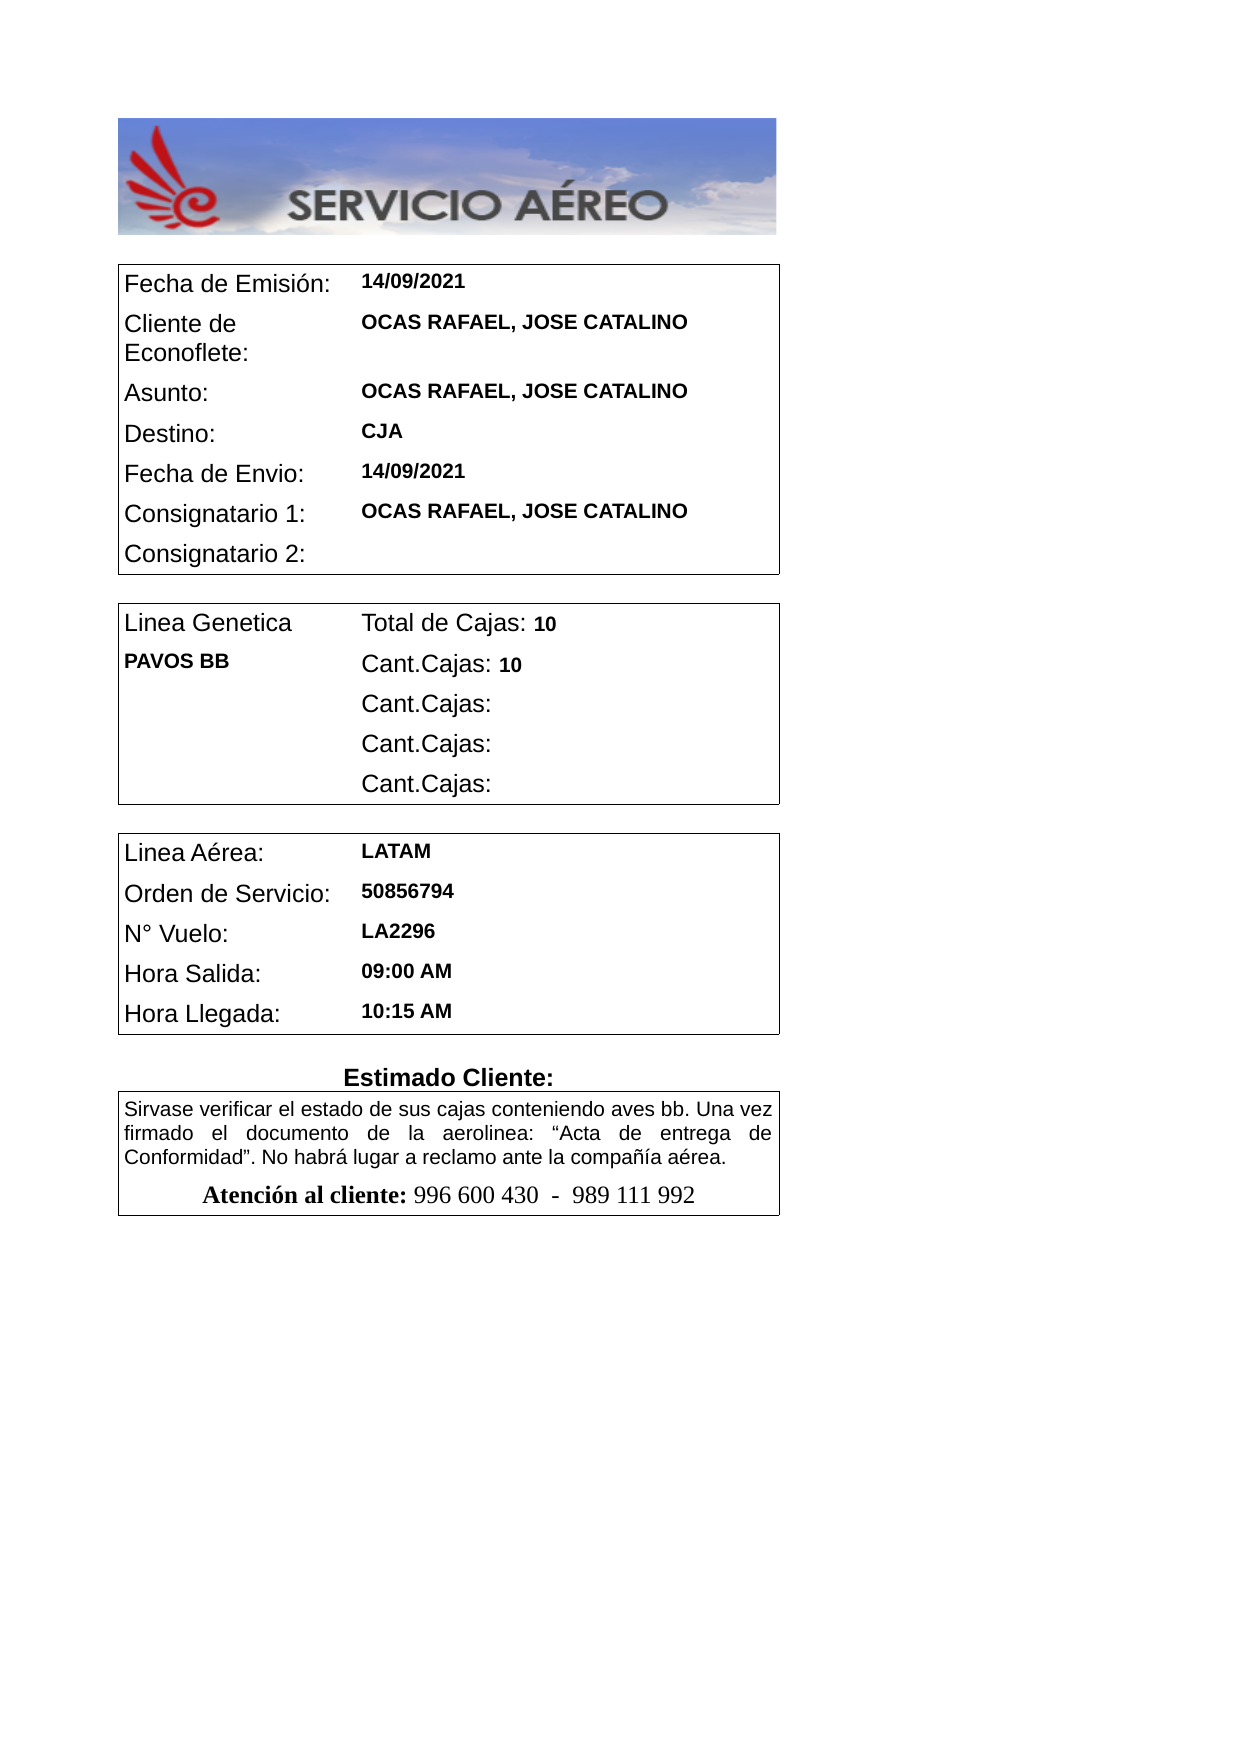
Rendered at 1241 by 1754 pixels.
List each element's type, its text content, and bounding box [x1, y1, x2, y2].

table_cell Fecha de Envio: [119, 453, 356, 493]
table_cell Consignatario 2: [119, 534, 356, 574]
table_cell [118, 575, 356, 603]
table_cell OCAS RAFAEL, JOSE CATALINO [356, 304, 779, 373]
table_cell Linea Aérea: [119, 834, 356, 873]
table_cell PAVOS BB [119, 643, 356, 683]
table_cell OCAS RAFAEL, JOSE CATALINO [356, 373, 779, 413]
table_cell 50856794 [356, 873, 779, 913]
table_cell N° Vuelo: [119, 913, 356, 953]
table_cell Destino: [119, 413, 356, 453]
table_cell Cant.Cajas: [356, 764, 779, 804]
table_cell 14/09/2021 [356, 453, 779, 493]
table_cell [356, 575, 779, 603]
table_cell Cliente de Econoflete: [119, 304, 356, 373]
table_header 14/09/2021 [356, 265, 779, 304]
table_cell Atención al cliente: 996 600 430 - 989 111 992 [119, 1175, 779, 1215]
table_cell 10:15 AM [356, 994, 779, 1034]
table_cell Cant.Cajas: 10 [356, 643, 779, 683]
table_cell Cant.Cajas: [356, 723, 779, 763]
table_cell [356, 805, 779, 833]
table_cell Orden de Servicio: [119, 873, 356, 913]
table_cell Hora Llegada: [119, 994, 356, 1034]
table_cell CJA [356, 413, 779, 453]
table_cell Sirvase verificar el estado de sus cajas conteniendo aves bb. Una vez firmado el documento de la aerolinea: “Acta de entrega de Conformidad”. No habrá lugar a reclamo ante la compañía aérea. [119, 1092, 779, 1175]
table_cell [119, 723, 356, 763]
table_cell LA2296 [356, 913, 779, 953]
table_cell Linea Genetica [119, 604, 356, 643]
table_cell [356, 534, 779, 574]
table_cell OCAS RAFAEL, JOSE CATALINO [356, 493, 779, 533]
table_cell Cant.Cajas: [356, 683, 779, 723]
table_cell Hora Salida: [119, 953, 356, 993]
table_cell [118, 805, 356, 833]
table_cell LATAM [356, 834, 779, 873]
table_cell Estimado Cliente: [118, 1035, 779, 1091]
table_cell 09:00 AM [356, 953, 779, 993]
table_cell Total de Cajas: 10 [356, 604, 779, 643]
picture [118, 118, 777, 235]
table_cell Asunto: [119, 373, 356, 413]
table_cell [119, 683, 356, 723]
table_cell Consignatario 1: [119, 493, 356, 533]
table_header Fecha de Emisión: [119, 265, 356, 304]
table_cell [119, 764, 356, 804]
